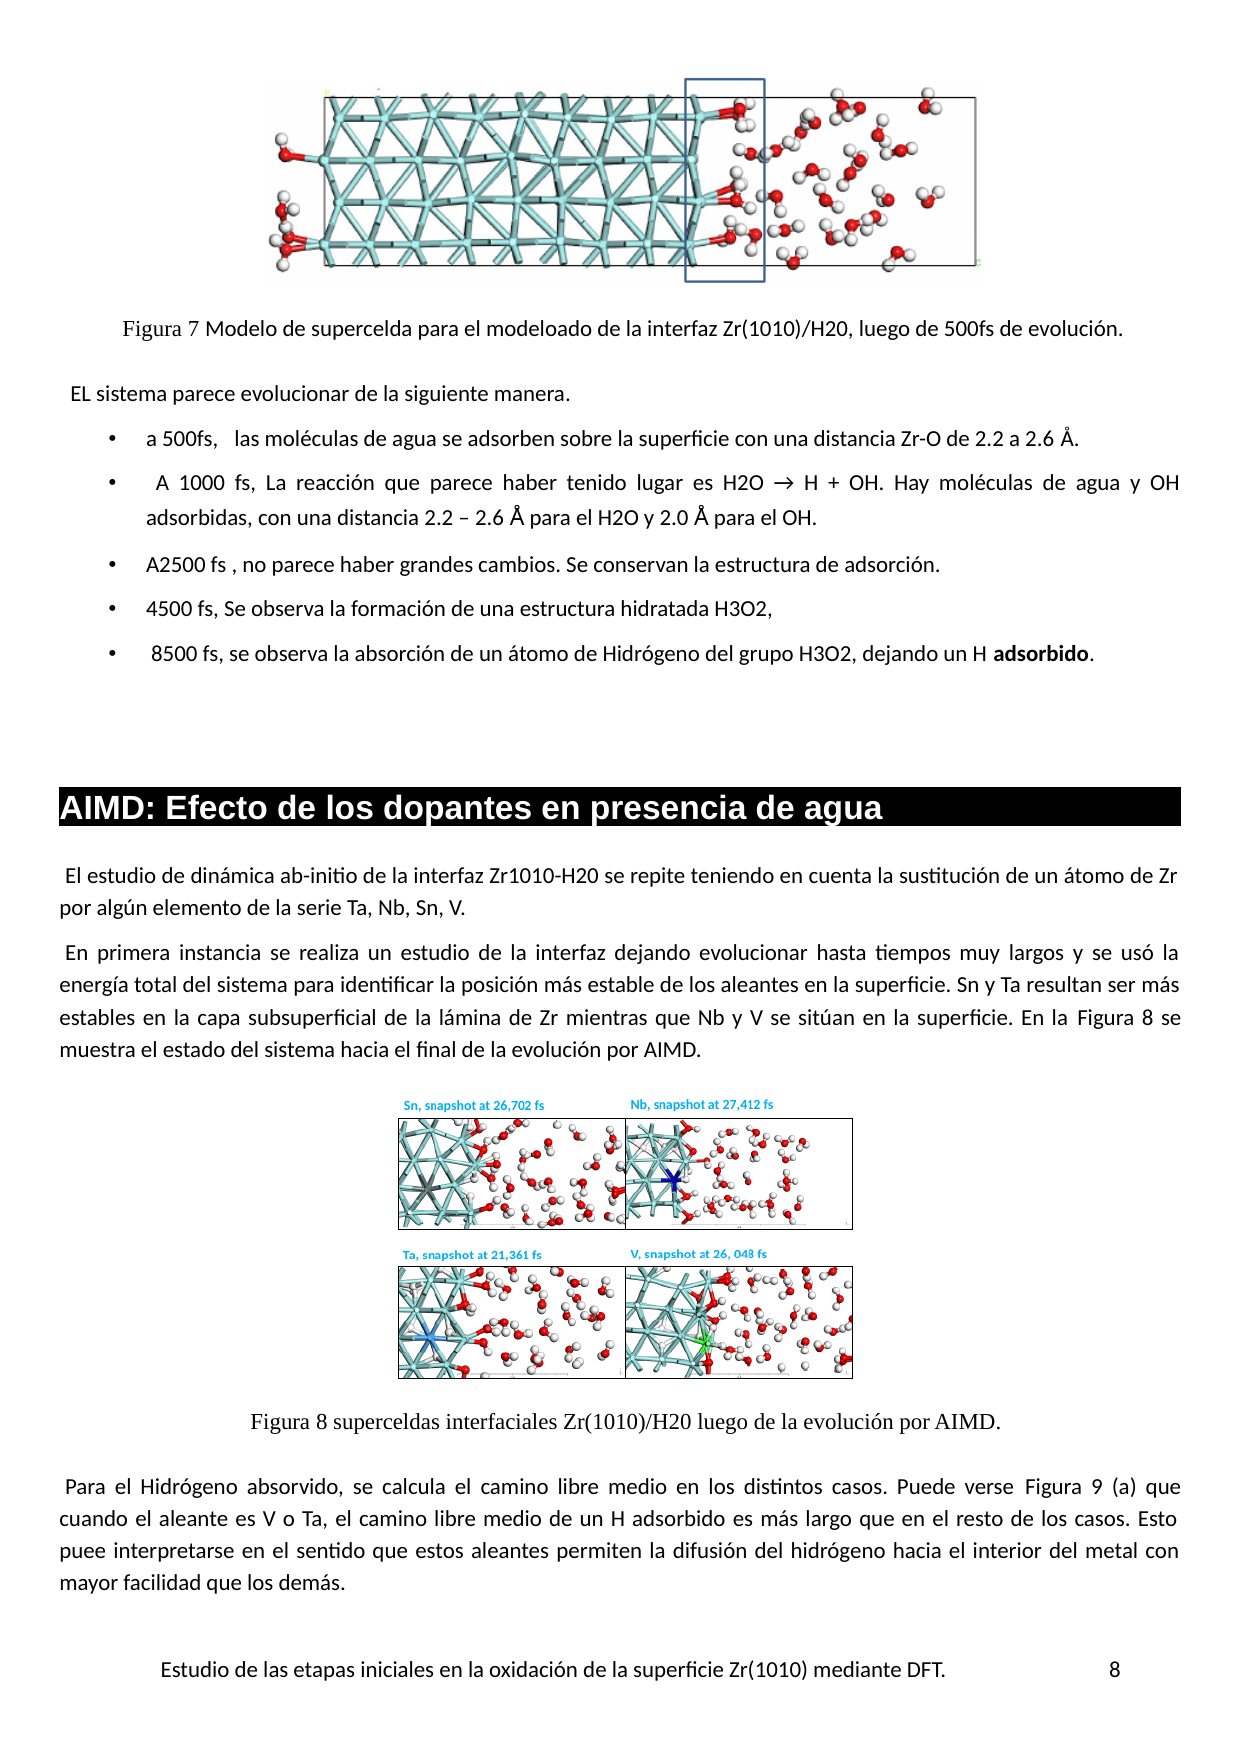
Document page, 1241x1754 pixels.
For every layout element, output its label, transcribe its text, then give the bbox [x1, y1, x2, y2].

picture [267, 71, 985, 290]
text El estudio de dinámica ab-initio de la interfaz Zr1010-H20 se repite teniendo en cuenta la sustitución de un átomo de Zr por algún elemento de la serie Ta, Nb, Sn, V. [59, 861, 1181, 922]
list A2500 fs , no parece haber grandes cambios. Se conservan la estructura de adsorción. [108, 550, 1181, 578]
text En primera instancia se realiza un estudio de la interfaz dejando evolucionar hasta tiempos muy largos y se usó la energía total del sistema para identificar la posición más estable de los aleantes en la superficie. Sn y Ta resultan ser más estables en la capa subsuperficial de la lámina de Zr mientras que Nb y V se sitúan en la superficie. En la Figura 8 se muestra el estado del sistema hacia el final de la evolución por AIMD. [59, 938, 1181, 1063]
text Figura 8 superceldas interfaciales Zr(1010)/H20 luego de la evolución por AIMD. [65, 1408, 1187, 1434]
subtitle AIMD: Efecto de los dopantes en presencia de agua [59, 787, 1181, 826]
list a 500fs, las moléculas de agua se adsorben sobre la superficie con una distancia Zr-O de 2.2 a 2.6 Å. [108, 424, 1181, 452]
text Figura 7 Modelo de supercelda para el modeloado de la interfaz Zr(1010)/H20, luego de 500fs de evolución. [65, 314, 1187, 342]
text Para el Hidrógeno absorvido, se calcula el camino libre medio en los distintos casos. Puede verse Figura 9 (a) que cuando el aleante es V o Ta, el camino libre medio de un H adsorbido es más largo que en el resto de los casos. Esto puee interpretarse en el sentido que estos aleantes permiten la difusión del hidrógeno hacia el interior del metal con mayor facilidad que los demás. [59, 1472, 1181, 1597]
list 4500 fs, Se observa la formación de una estructura hidratada H3O2, [108, 594, 1181, 622]
list 8500 fs, se observa la absorción de un átomo de Hidrógeno del grupo H3O2, dejando un H adsorbido. [108, 639, 1181, 667]
picture [389, 1092, 863, 1384]
list A 1000 fs, La reacción que parece haber tenido lugar es H2O → H + OH. Hay moléculas de agua y OH adsorbidas, con una distancia 2.2 – 2.6 Å para el H2O y 2.0 Å para el OH. [108, 468, 1181, 532]
text EL sistema parece evolucionar de la siguiente manera. [59, 379, 1181, 407]
